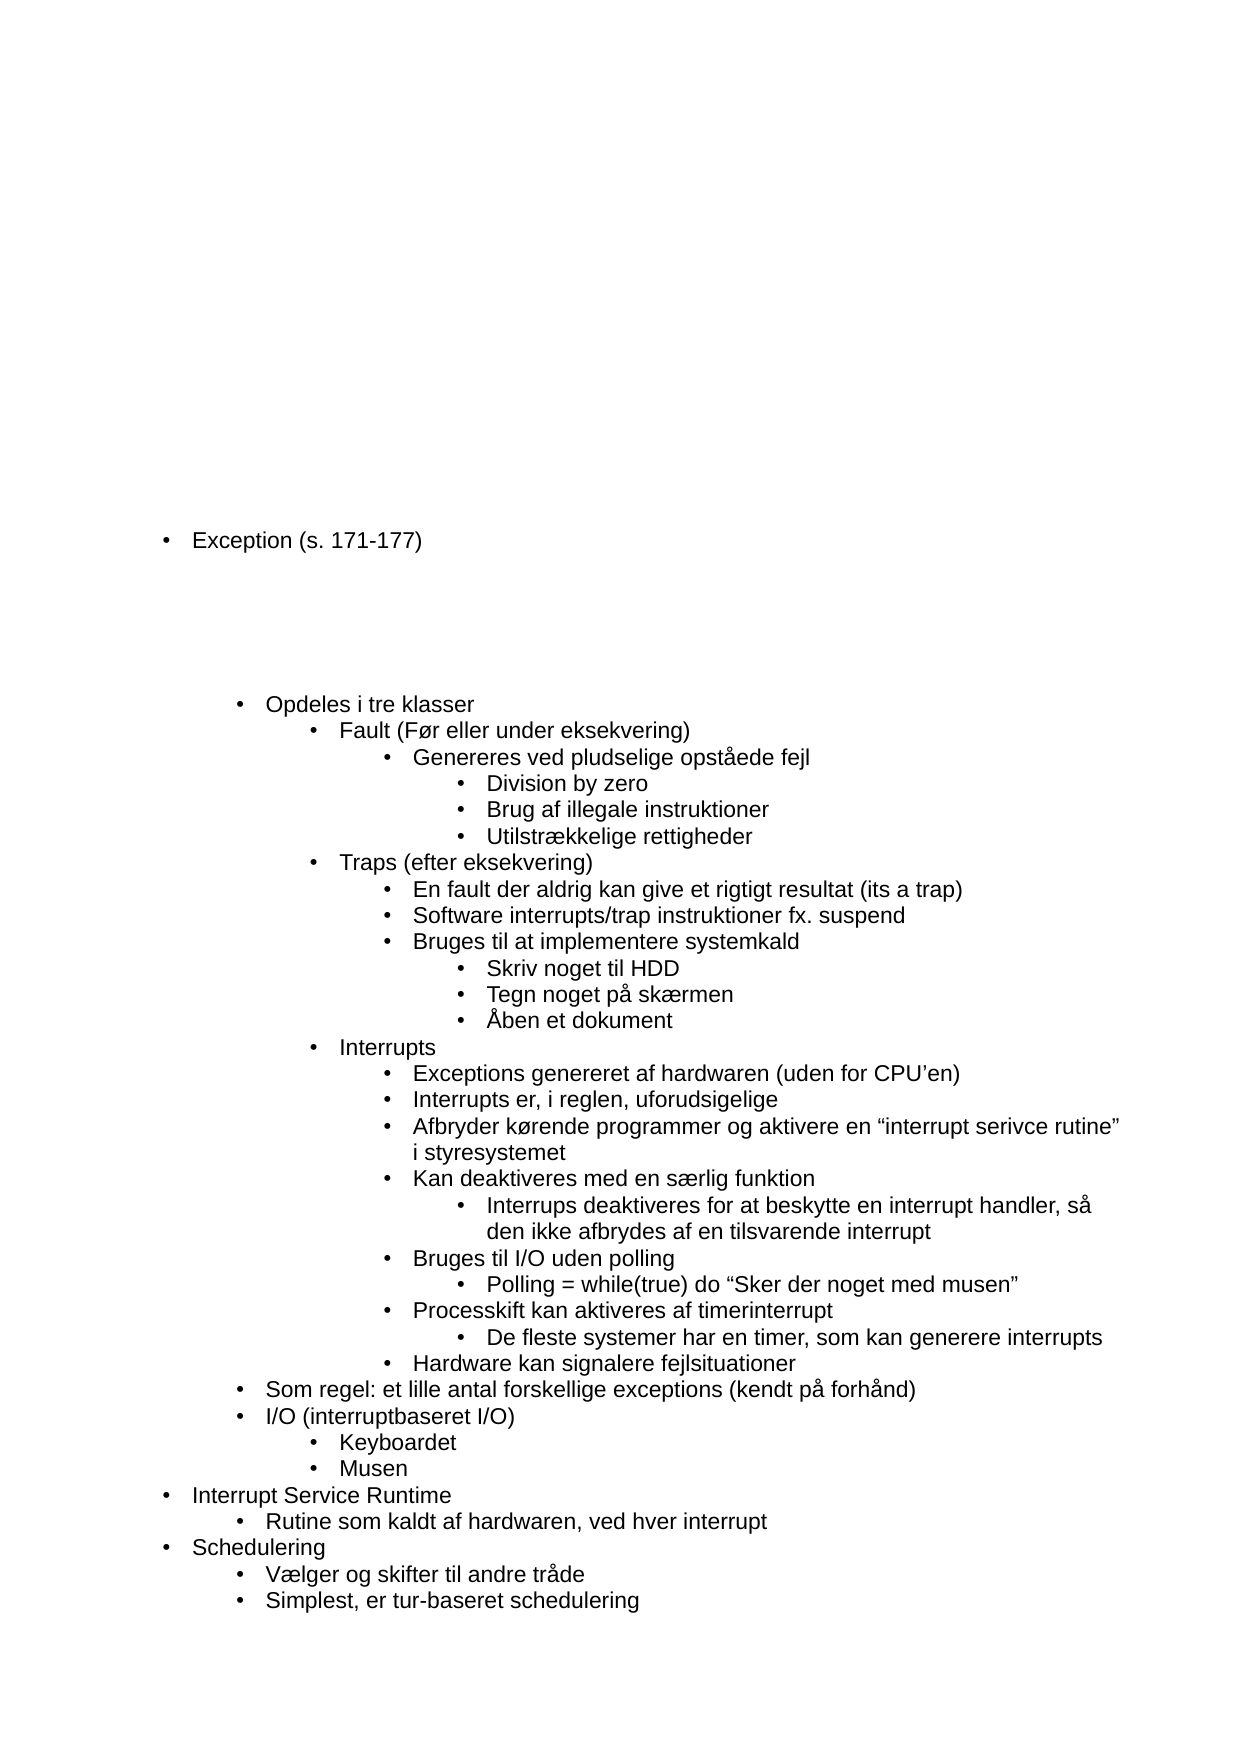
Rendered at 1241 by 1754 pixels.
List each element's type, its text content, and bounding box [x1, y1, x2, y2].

list Interrups deaktiveres for at beskytte en interrupt handler, så den ikke afbrydes af en tilsvarende interrupt [457, 1192, 1122, 1244]
list Simplest, er tur-baseret schedulering [236, 1587, 1122, 1613]
list Division by zero [457, 770, 1122, 796]
list [383, 118, 1122, 501]
list En fault der aldrig kan give et rigtigt resultat (its a trap) [383, 876, 1122, 902]
list Schedulering [162, 1534, 1122, 1561]
list Åben et dokument [457, 1007, 1122, 1034]
list Kan deaktiveres med en særlig funktion [383, 1165, 1122, 1192]
list Skriv noget til HDD [457, 954, 1122, 981]
list Processkift kan aktiveres af timerinterrupt [383, 1297, 1122, 1323]
list Genereres ved pludselige opståede fejl [383, 744, 1122, 770]
list Keyboardet [309, 1429, 1122, 1455]
list I/O (interruptbaseret I/O) [236, 1403, 1122, 1429]
list Afbryder kørende programmer og aktivere en “interrupt serivce rutine” i styresystemet [383, 1113, 1122, 1165]
list Tegn noget på skærmen [457, 981, 1122, 1007]
list Bruges til I/O uden polling [383, 1244, 1122, 1271]
list Opdeles i tre klasser [236, 691, 1122, 717]
list Hardware kan signalere fejlsituationer [383, 1350, 1122, 1376]
list Software interrupts/trap instruktioner fx. suspend [383, 902, 1122, 928]
list Bruges til at implementere systemkald [383, 928, 1122, 954]
list Interrupt Service Runtime [162, 1482, 1122, 1508]
list Traps (efter eksekvering) [309, 849, 1122, 876]
list Interrupts er, i reglen, uforudsigelige [383, 1086, 1122, 1113]
list Som regel: et lille antal forskellige exceptions (kendt på forhånd) [236, 1376, 1122, 1403]
list Interrupts [309, 1034, 1122, 1060]
list Exceptions genereret af hardwaren (uden for CPU’en) [383, 1060, 1122, 1086]
list Polling = while(true) do “Sker der noget med musen” [457, 1271, 1122, 1297]
list Rutine som kaldt af hardwaren, ved hver interrupt [236, 1508, 1122, 1534]
list Vælger og skifter til andre tråde [236, 1561, 1122, 1587]
list Fault (Før eller under eksekvering) [309, 717, 1122, 744]
list Exception (s. 171-177) [162, 527, 1122, 691]
list Musen [309, 1455, 1122, 1482]
list De fleste systemer har en timer, som kan generere interrupts [457, 1323, 1122, 1350]
list Utilstrækkelige rettigheder [457, 823, 1122, 849]
list Brug af illegale instruktioner [457, 796, 1122, 823]
